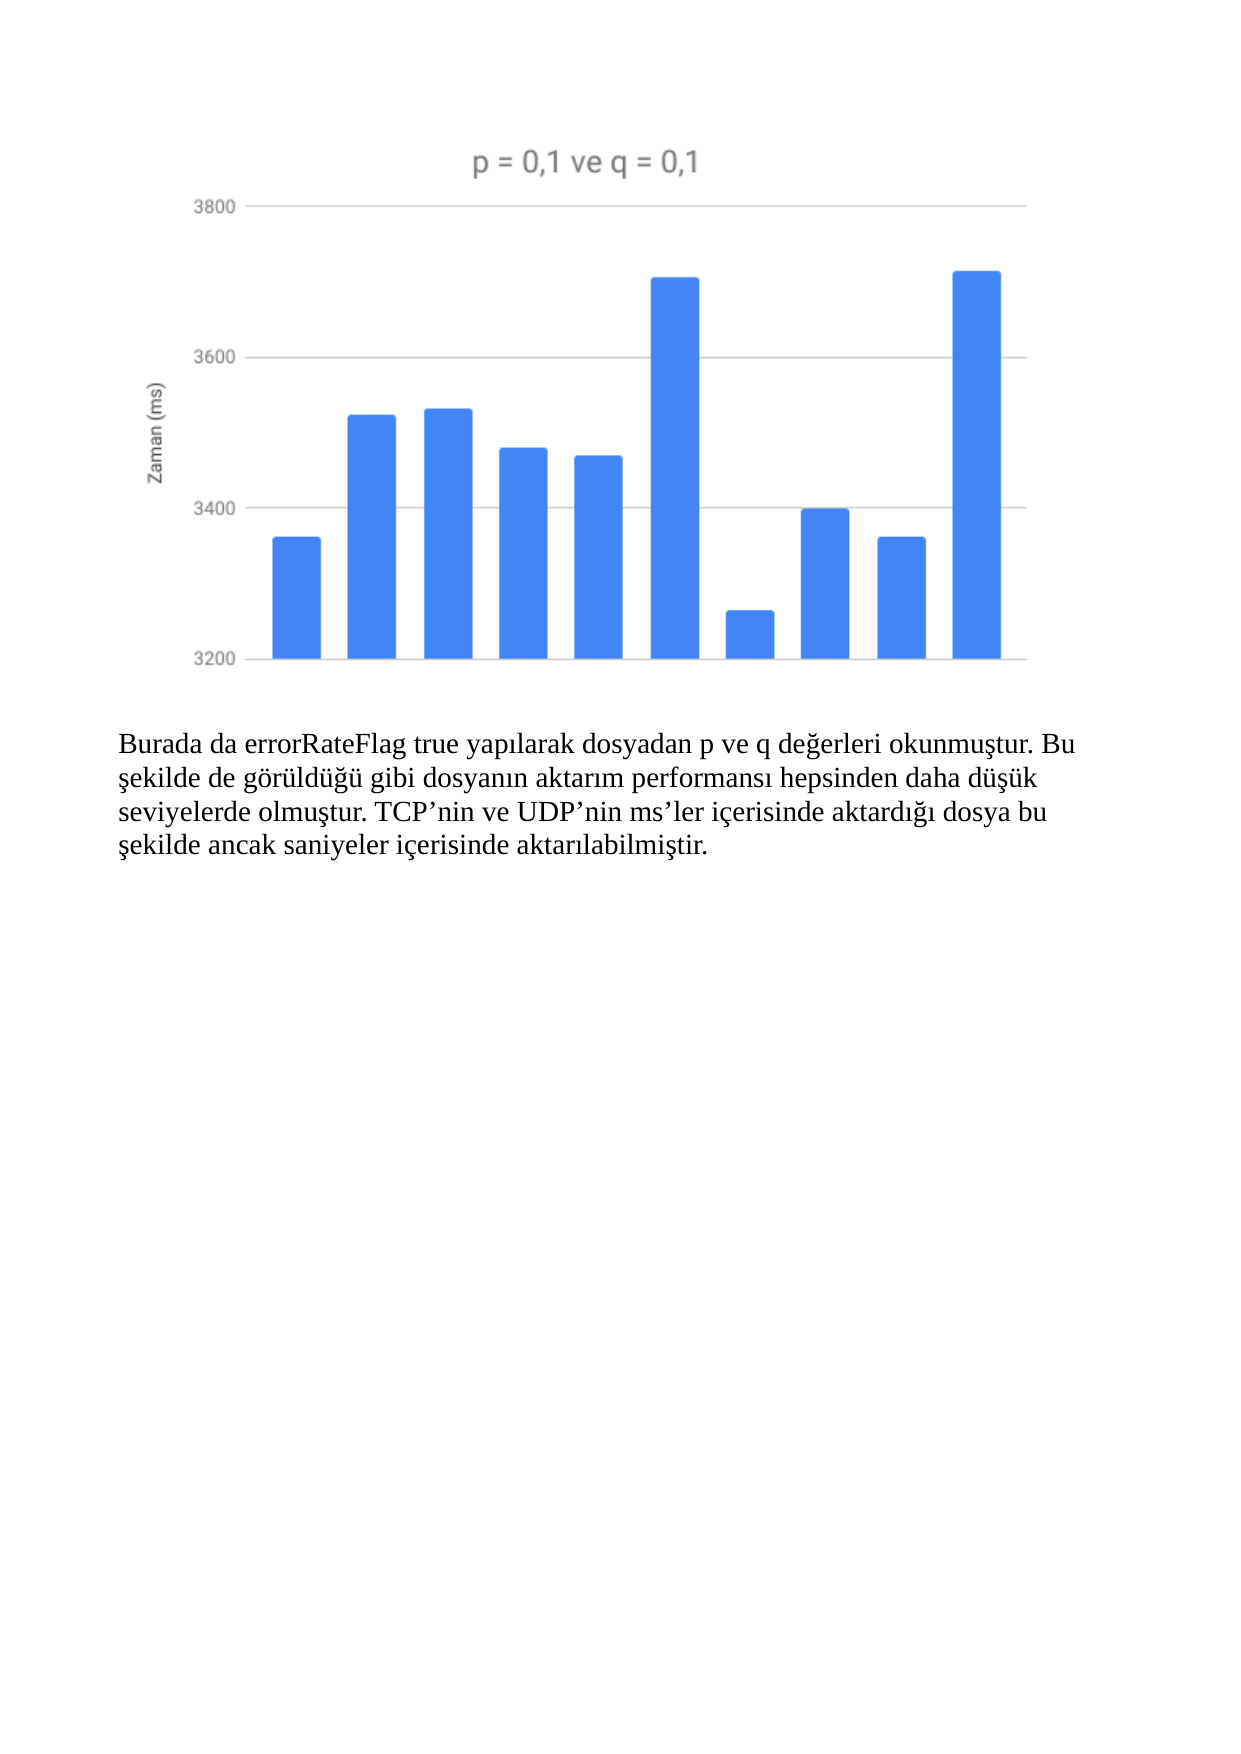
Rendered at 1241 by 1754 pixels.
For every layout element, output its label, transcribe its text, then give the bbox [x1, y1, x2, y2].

picture [118, 118, 1056, 698]
text Burada da errorRateFlag true yapılarak dosyadan p ve q değerleri okunmuştur. Bu şekilde de görüldüğü gibi dosyanın aktarım performansı hepsinden daha düşük seviyelerde olmuştur. TCP’nin ve UDP’nin ms’ler içerisinde aktardığı dosya bu şekilde ancak saniyeler içerisinde aktarılabilmiştir. [118, 727, 1122, 861]
